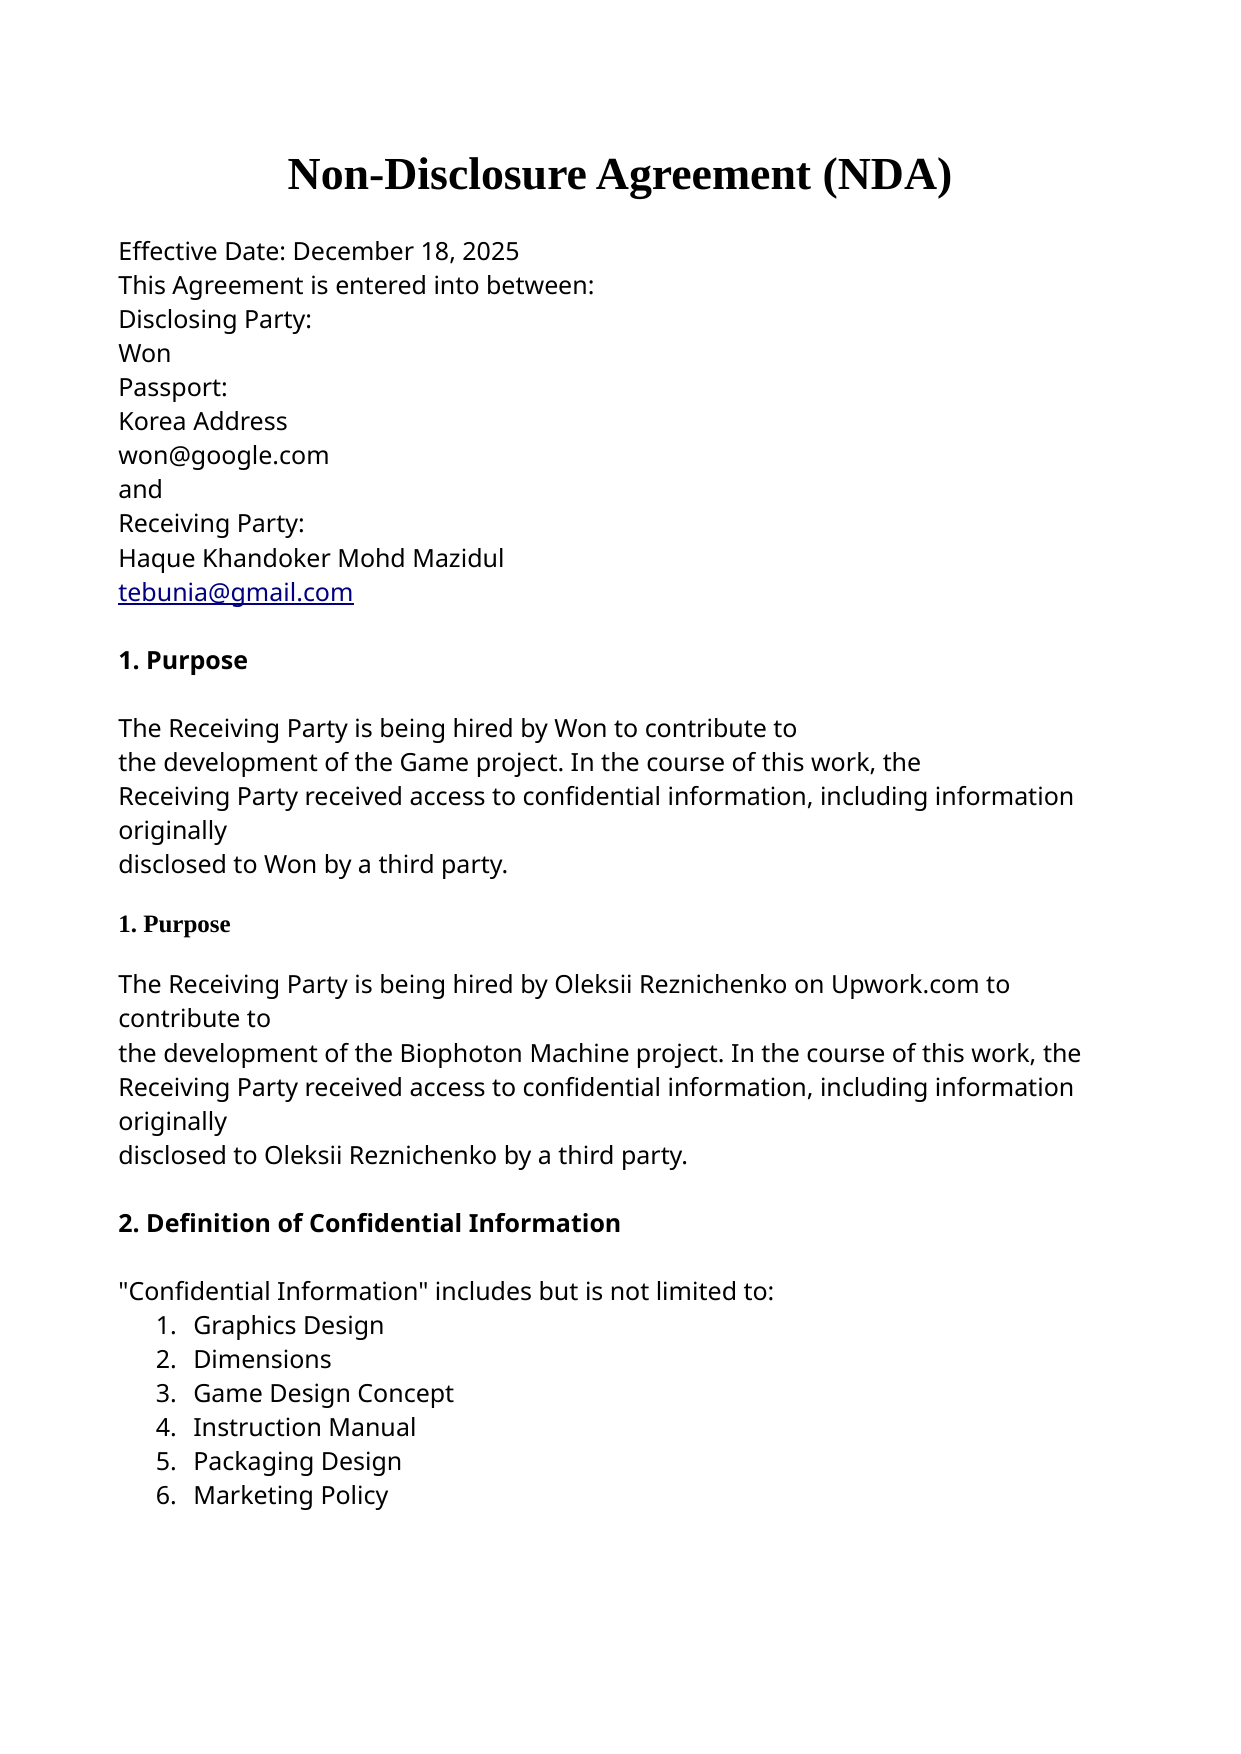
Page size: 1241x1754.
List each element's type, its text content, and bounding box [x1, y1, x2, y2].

text tebunia@gmail.com [118, 574, 1122, 608]
text 2. Definition of Confidential Information [118, 1206, 1122, 1239]
list Marketing Policy [156, 1478, 1122, 1512]
list Graphics Design [156, 1308, 1122, 1342]
list Dimensions [156, 1342, 1122, 1376]
list Packaging Design [156, 1444, 1122, 1478]
text This Agreement is entered into between: [118, 268, 1122, 302]
list Game Design Concept [156, 1376, 1122, 1410]
text 1. Purpose [118, 909, 1122, 938]
text Haque Khandoker Mohd Mazidul [118, 540, 1122, 574]
text Non-Disclosure Agreement (NDA) [118, 147, 1122, 199]
text The Receiving Party is being hired by Won to contribute to [118, 711, 1122, 744]
text Effective Date: December 18, 2025 [118, 234, 1122, 268]
text The Receiving Party is being hired by Oleksii Reznichenko on Upwork.com to contribute to [118, 967, 1122, 1035]
text Korea Address [118, 404, 1122, 438]
text Receiving Party received access to confidential information, including information originally [118, 1069, 1122, 1137]
text Receiving Party: [118, 506, 1122, 540]
text won@google.com [118, 438, 1122, 472]
text disclosed to Won by a third party. [118, 847, 1122, 881]
text disclosed to Oleksii Reznichenko by a third party. [118, 1137, 1122, 1171]
text 1. Purpose [118, 642, 1122, 676]
text the development of the Game project. In the course of this work, the [118, 744, 1122, 779]
text Receiving Party received access to confidential information, including information originally [118, 779, 1122, 847]
text the development of the Biophoton Machine project. In the course of this work, the [118, 1035, 1122, 1069]
list Instruction Manual [156, 1410, 1122, 1444]
text "Confidential Information" includes but is not limited to: [118, 1274, 1122, 1308]
text Passport: [118, 370, 1122, 404]
text Won [118, 336, 1122, 370]
text and [118, 472, 1122, 506]
text Disclosing Party: [118, 302, 1122, 336]
